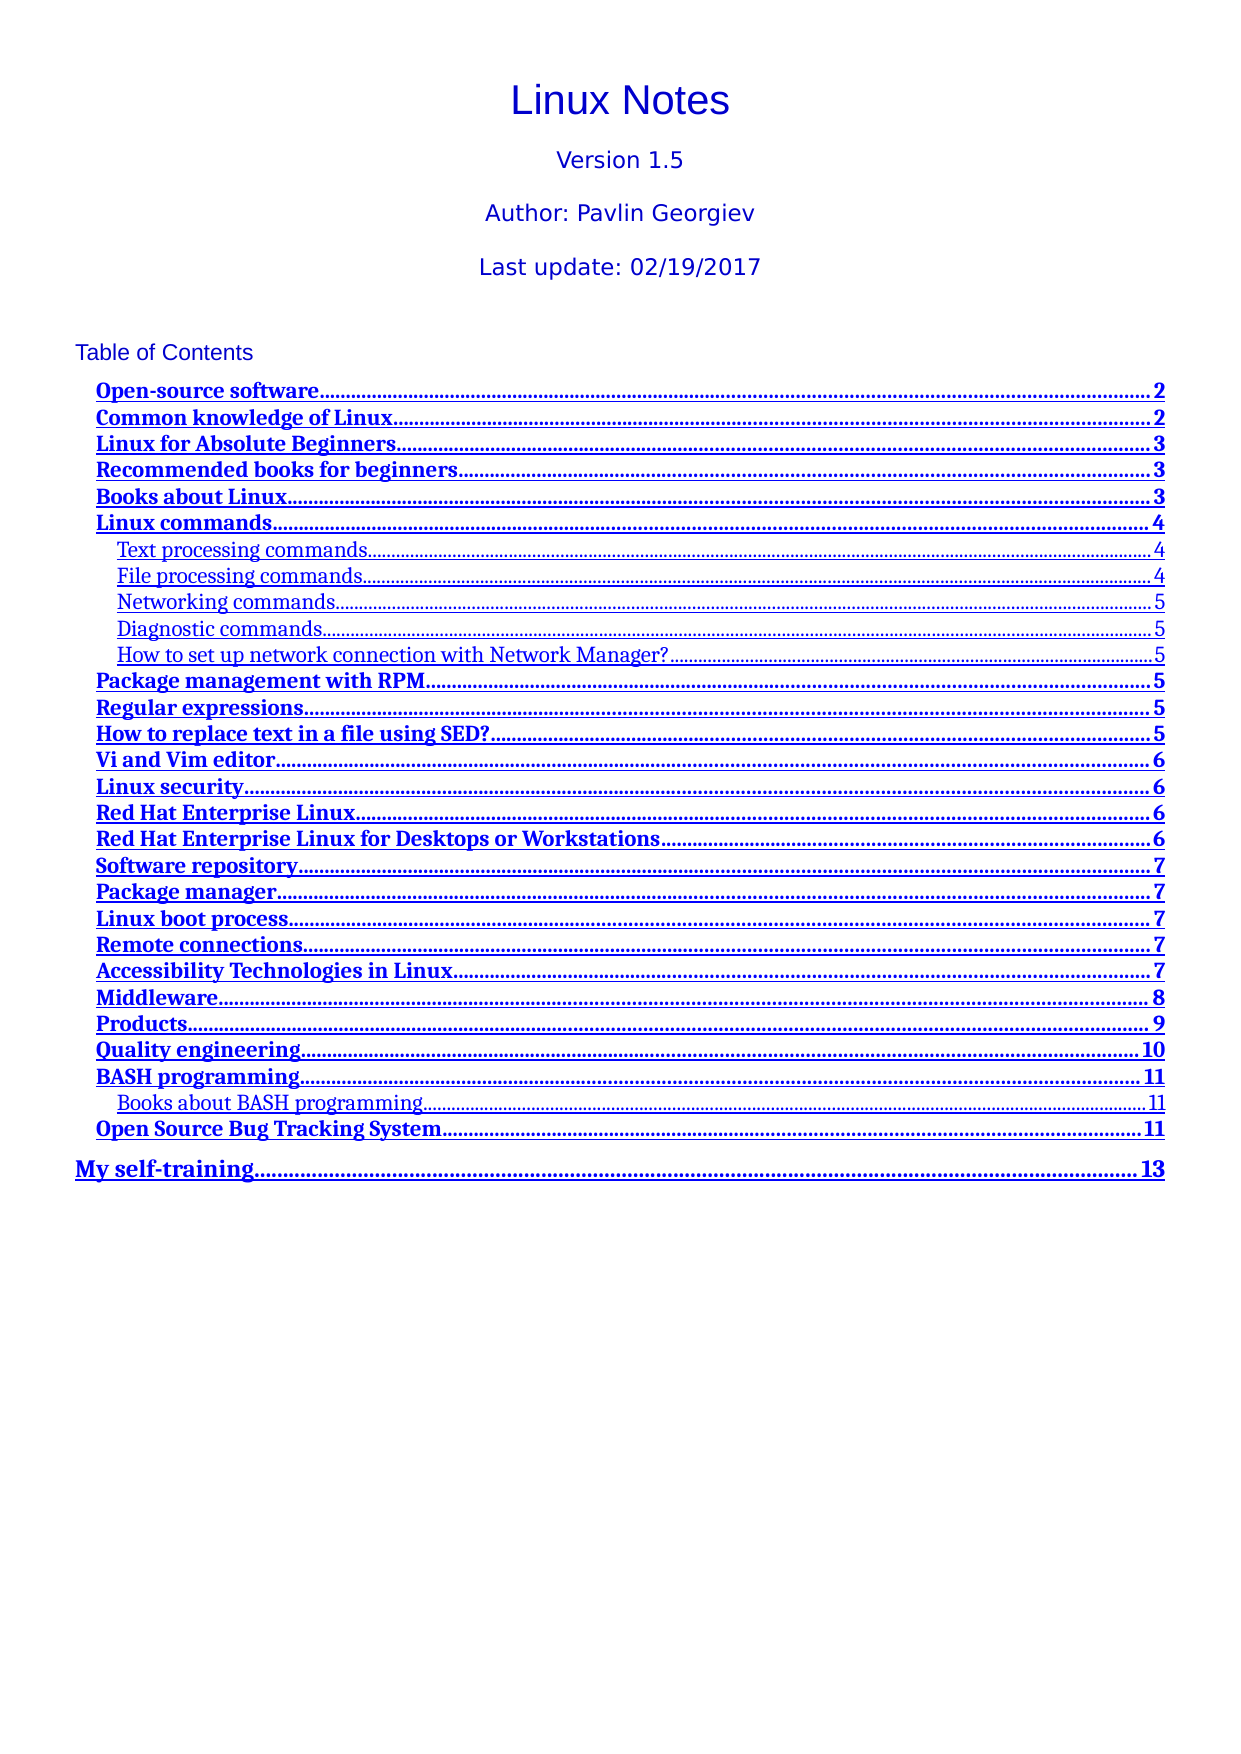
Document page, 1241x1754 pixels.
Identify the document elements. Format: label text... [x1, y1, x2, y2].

text My self-training 13 [75, 1155, 1165, 1179]
text Package management with RPM 5 [96, 668, 1165, 691]
text Books about BASH programming 11 [117, 1090, 1165, 1112]
text Books about Linux 3 [96, 484, 1165, 506]
text Last update: 02/19/2017 [75, 254, 1165, 280]
text Author: Pavlin Georgiev [75, 200, 1165, 227]
text How to replace text in a file using SED? 5 [96, 721, 1165, 743]
text BASH programming 11 [96, 1063, 1165, 1086]
text Package manager 7 [96, 879, 1165, 901]
text Linux security 6 [96, 773, 1165, 796]
subtitle Table of Contents [75, 339, 1165, 366]
text Common knowledge of Linux 2 [96, 404, 1165, 427]
text Open-source software 2 [96, 378, 1165, 401]
text Regular expressions 5 [96, 694, 1165, 717]
text Middleware 8 [96, 984, 1165, 1007]
text Vi and Vim editor 6 [96, 747, 1165, 770]
text Linux boot process 7 [96, 905, 1165, 928]
text Recommended books for beginners 3 [96, 457, 1165, 480]
text Remote connections 7 [96, 932, 1165, 954]
text Linux for Absolute Beginners 3 [96, 431, 1165, 453]
text Quality engineering 10 [96, 1037, 1165, 1059]
text Red Hat Enterprise Linux 6 [96, 800, 1165, 822]
text Software repository 7 [96, 853, 1165, 875]
text File processing commands 4 [117, 563, 1165, 585]
text Version 1.5 [75, 147, 1165, 174]
text Red Hat Enterprise Linux for Desktops or Workstations 6 [96, 826, 1165, 849]
text Diagnostic commands 5 [117, 615, 1165, 638]
text Networking commands 5 [117, 589, 1165, 612]
list Linux Notes [75, 75, 1165, 123]
text Linux commands 4 [96, 510, 1165, 532]
text Open Source Bug Tracking System 11 [96, 1116, 1165, 1139]
text How to set up network connection with Network Manager? 5 [117, 642, 1165, 664]
text Text processing commands 4 [117, 536, 1165, 559]
text Products 9 [96, 1011, 1165, 1033]
text Accessibility Technologies in Linux 7 [96, 958, 1165, 981]
